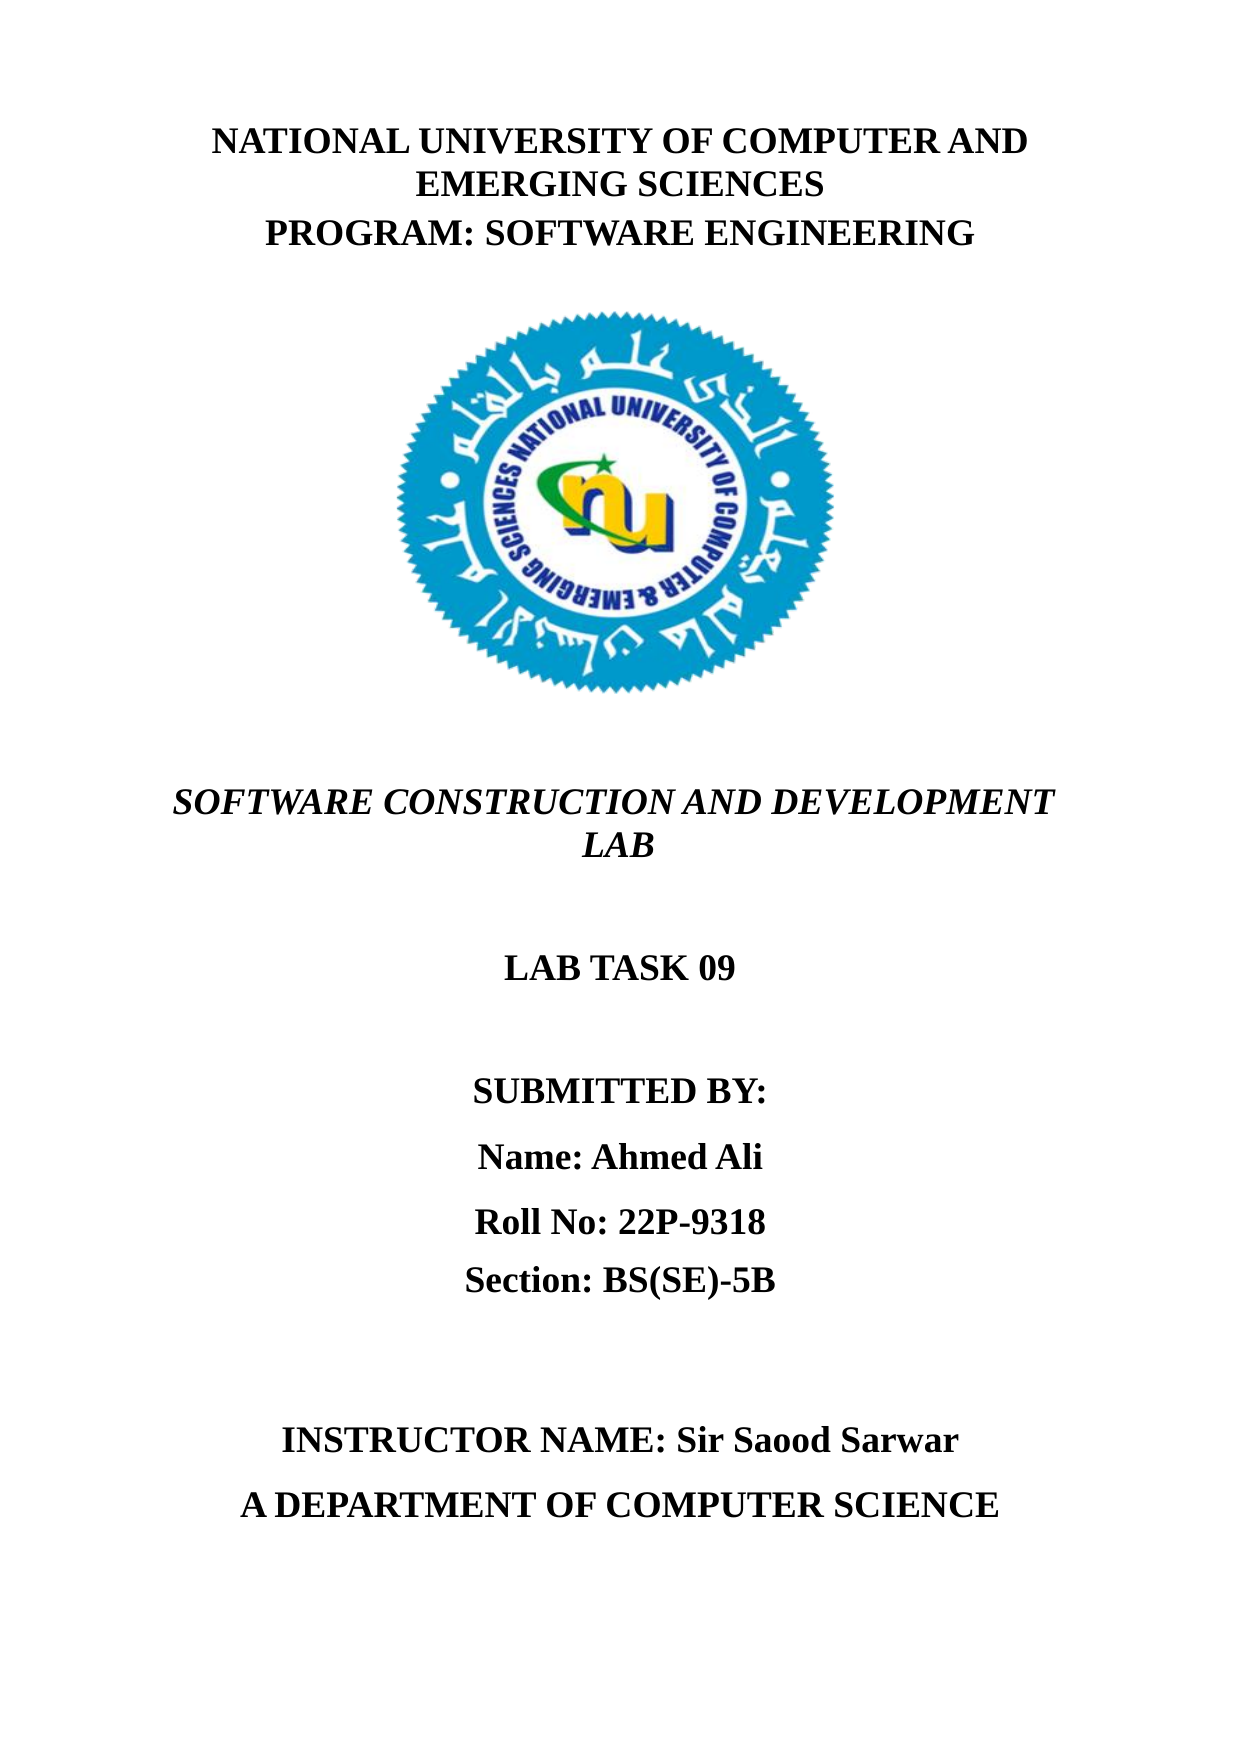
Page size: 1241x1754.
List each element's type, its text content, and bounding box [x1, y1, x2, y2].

text NATIONAL UNIVERSITY OF COMPUTER AND EMERGING SCIENCES [118, 118, 1122, 204]
text Section: BS(SE)-5B [118, 1257, 1122, 1300]
text PROGRAM: SOFTWARE ENGINEERING [118, 210, 1122, 253]
text LAB TASK 09 [118, 946, 1122, 989]
text A DEPARTMENT OF COMPUTER SCIENCE [118, 1483, 1122, 1526]
text Name: Ahmed Ali [118, 1134, 1122, 1177]
picture [396, 311, 835, 694]
text SOFTWARE CONSTRUCTION AND DEVELOPMENT LAB [118, 780, 1122, 866]
text INSTRUCTOR NAME: Sir Saood Sarwar [118, 1417, 1122, 1460]
text SUBMITTED BY: [118, 1069, 1122, 1112]
text Roll No: 22P-9318 [118, 1200, 1122, 1243]
